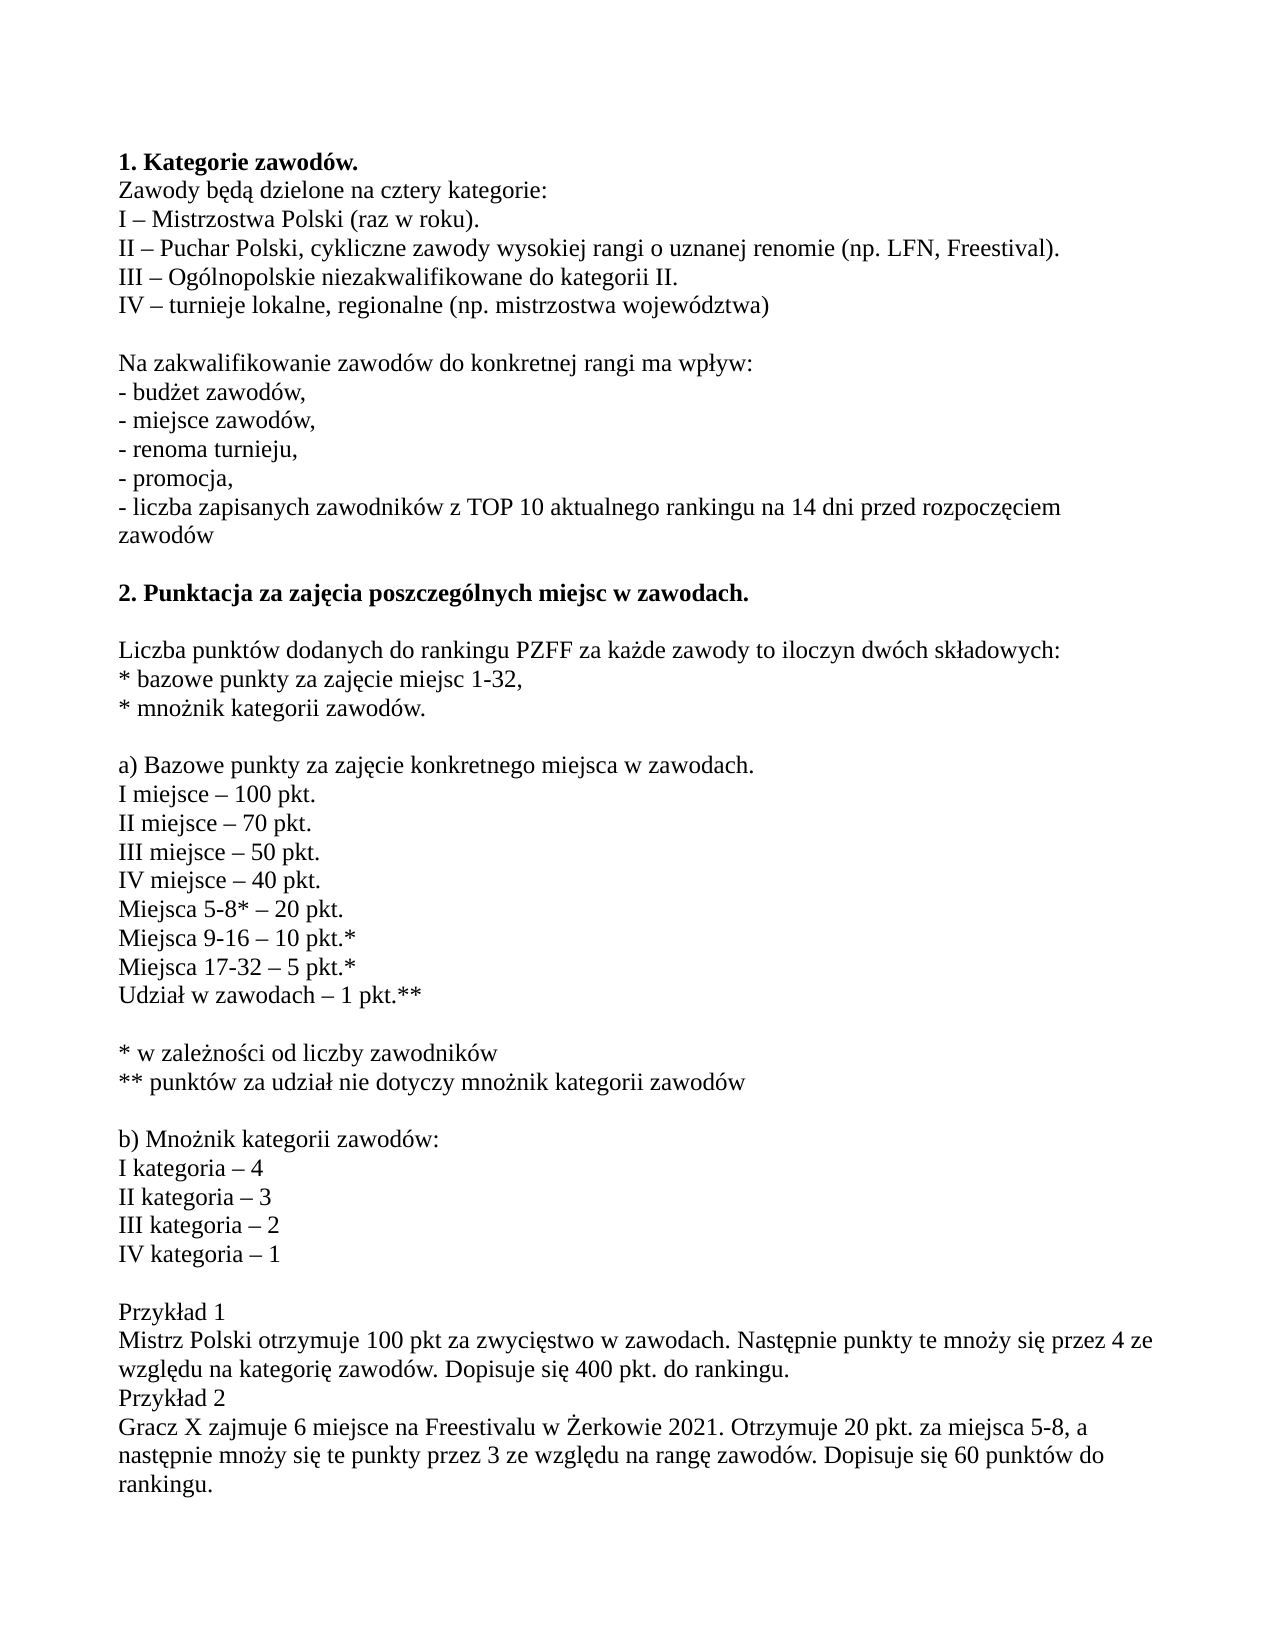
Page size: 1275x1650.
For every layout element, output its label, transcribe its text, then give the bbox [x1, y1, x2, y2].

text Zawody będą dzielone na cztery kategorie: [118, 176, 1157, 204]
text * mnożnik kategorii zawodów. [118, 693, 1157, 722]
text III miejsce – 50 pkt. [118, 837, 1157, 866]
text IV miejsce – 40 pkt. [118, 866, 1157, 894]
text * w zależności od liczby zawodników [118, 1038, 1157, 1067]
text 1. Kategorie zawodów. [118, 147, 1157, 176]
text II kategoria – 3 [118, 1182, 1157, 1211]
text III – Ogólnopolskie niezakwalifikowane do kategorii II. [118, 262, 1157, 291]
text - promocja, [118, 463, 1157, 492]
text IV kategoria – 1 [118, 1239, 1157, 1268]
text Liczba punktów dodanych do rankingu PZFF za każde zawody to iloczyn dwóch składowych: * bazowe punkty za zajęcie miejsc 1-32, [118, 636, 1157, 693]
text - renoma turnieju, [118, 434, 1157, 463]
text I – Mistrzostwa Polski (raz w roku). [118, 204, 1157, 233]
text I miejsce – 100 pkt. [118, 779, 1157, 808]
text Miejsca 9-16 – 10 pkt.* [118, 923, 1157, 952]
text II – Puchar Polski, cykliczne zawody wysokiej rangi o uznanej renomie (np. LFN, Freestival). [118, 233, 1157, 262]
text Na zakwalifikowanie zawodów do konkretnej rangi ma wpływ: [118, 348, 1157, 377]
text IV – turnieje lokalne, regionalne (np. mistrzostwa województwa) [118, 291, 1157, 319]
text 2. Punktacja za zajęcia poszczególnych miejsc w zawodach. [118, 578, 1157, 607]
text Przykład 1 [118, 1297, 1157, 1326]
text Udział w zawodach – 1 pkt.** [118, 981, 1157, 1009]
text Miejsca 5-8* – 20 pkt. [118, 894, 1157, 923]
text Gracz X zajmuje 6 miejsce na Freestivalu w Żerkowie 2021. Otrzymuje 20 pkt. za miejsca 5-8, a następnie mnoży się te punkty przez 3 ze względu na rangę zawodów. Dopisuje się 60 punktów do rankingu. [118, 1412, 1157, 1498]
text ** punktów za udział nie dotyczy mnożnik kategorii zawodów [118, 1067, 1157, 1096]
text III kategoria – 2 [118, 1211, 1157, 1239]
text Miejsca 17-32 – 5 pkt.* [118, 952, 1157, 981]
text Mistrz Polski otrzymuje 100 pkt za zwycięstwo w zawodach. Następnie punkty te mnoży się przez 4 ze względu na kategorię zawodów. Dopisuje się 400 pkt. do rankingu. [118, 1326, 1157, 1383]
text - budżet zawodów, [118, 377, 1157, 406]
text b) Mnożnik kategorii zawodów: [118, 1124, 1157, 1153]
text II miejsce – 70 pkt. [118, 808, 1157, 837]
text Przykład 2 [118, 1383, 1157, 1412]
text I kategoria – 4 [118, 1153, 1157, 1182]
text - miejsce zawodów, [118, 406, 1157, 434]
text a) Bazowe punkty za zajęcie konkretnego miejsca w zawodach. [118, 751, 1157, 779]
text - liczba zapisanych zawodników z TOP 10 aktualnego rankingu na 14 dni przed rozpoczęciem zawodów [118, 492, 1157, 549]
